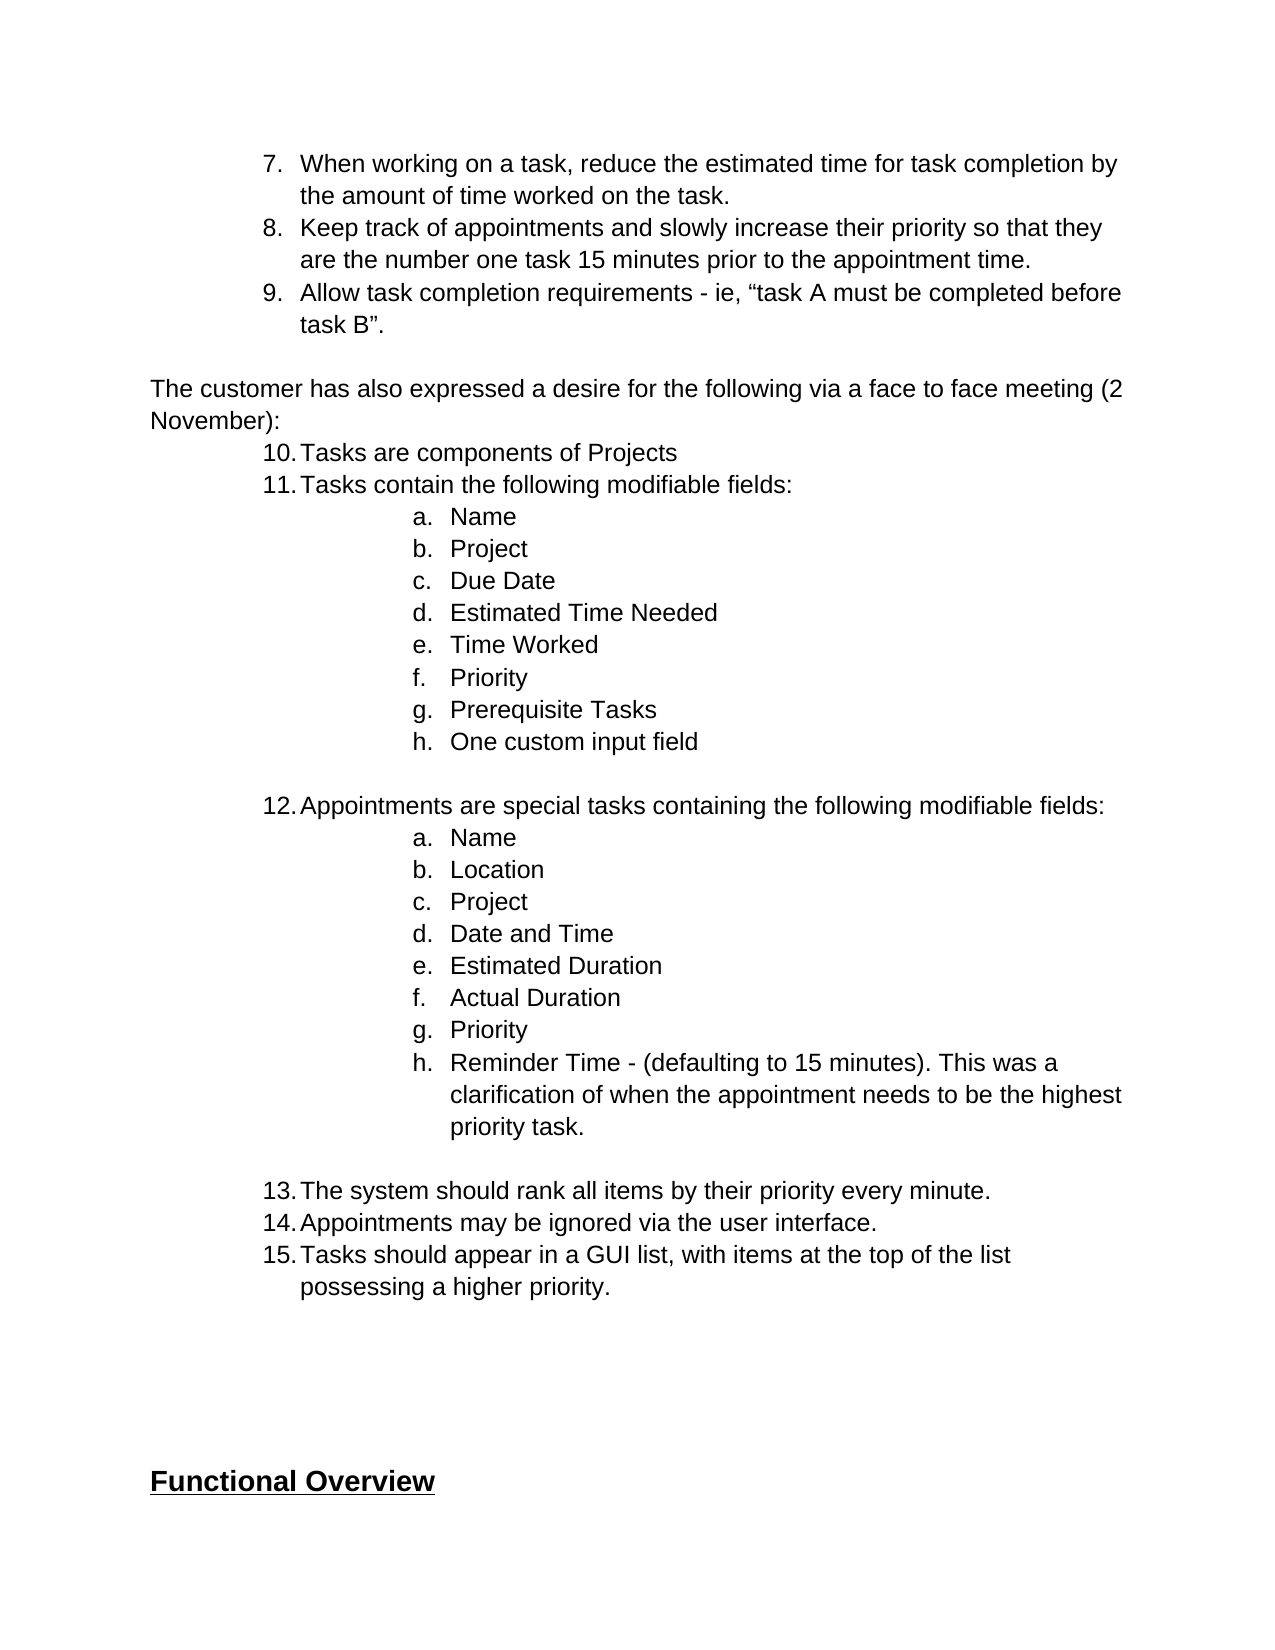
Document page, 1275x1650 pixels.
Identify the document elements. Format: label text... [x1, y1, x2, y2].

list Actual Duration [412, 984, 1125, 1012]
list Name [412, 824, 1125, 852]
list Estimated Duration [412, 952, 1125, 980]
list Name [412, 503, 1125, 531]
list Due Date [412, 567, 1125, 595]
list Estimated Time Needed [412, 599, 1125, 627]
list Project [412, 535, 1125, 563]
list Date and Time [412, 920, 1125, 948]
list Appointments are special tasks containing the following modifiable fields: [262, 792, 1125, 819]
list Project [412, 888, 1125, 916]
list Time Worked [412, 631, 1125, 659]
list Prerequisite Tasks [412, 695, 1125, 723]
text Functional Overview [150, 1465, 1125, 1498]
list Tasks are components of Projects [262, 439, 1125, 467]
list The system should rank all items by their priority every minute. [262, 1177, 1125, 1204]
list Appointments may be ignored via the user interface. [262, 1209, 1125, 1237]
list Keep track of appointments and slowly increase their priority so that they are the number one task 15 minutes prior to the appointment time. [262, 214, 1125, 274]
list Location [412, 856, 1125, 884]
list Priority [412, 663, 1125, 691]
list Priority [412, 1016, 1125, 1044]
list One custom input field [412, 727, 1125, 755]
list Tasks should appear in a GUI list, with items at the top of the list possessing a higher priority. [262, 1241, 1125, 1301]
list Reminder Time - (defaulting to 15 minutes). This was a clarification of when the appointment needs to be the highest priority task. [412, 1048, 1125, 1140]
text The customer has also expressed a desire for the following via a face to face meeting (2 November): [150, 374, 1125, 434]
list Allow task completion requirements - ie, “task A must be completed before task B”. [262, 278, 1125, 338]
list Tasks contain the following modifiable fields: [262, 471, 1125, 499]
list When working on a task, reduce the estimated time for task completion by the amount of time worked on the task. [262, 150, 1125, 210]
